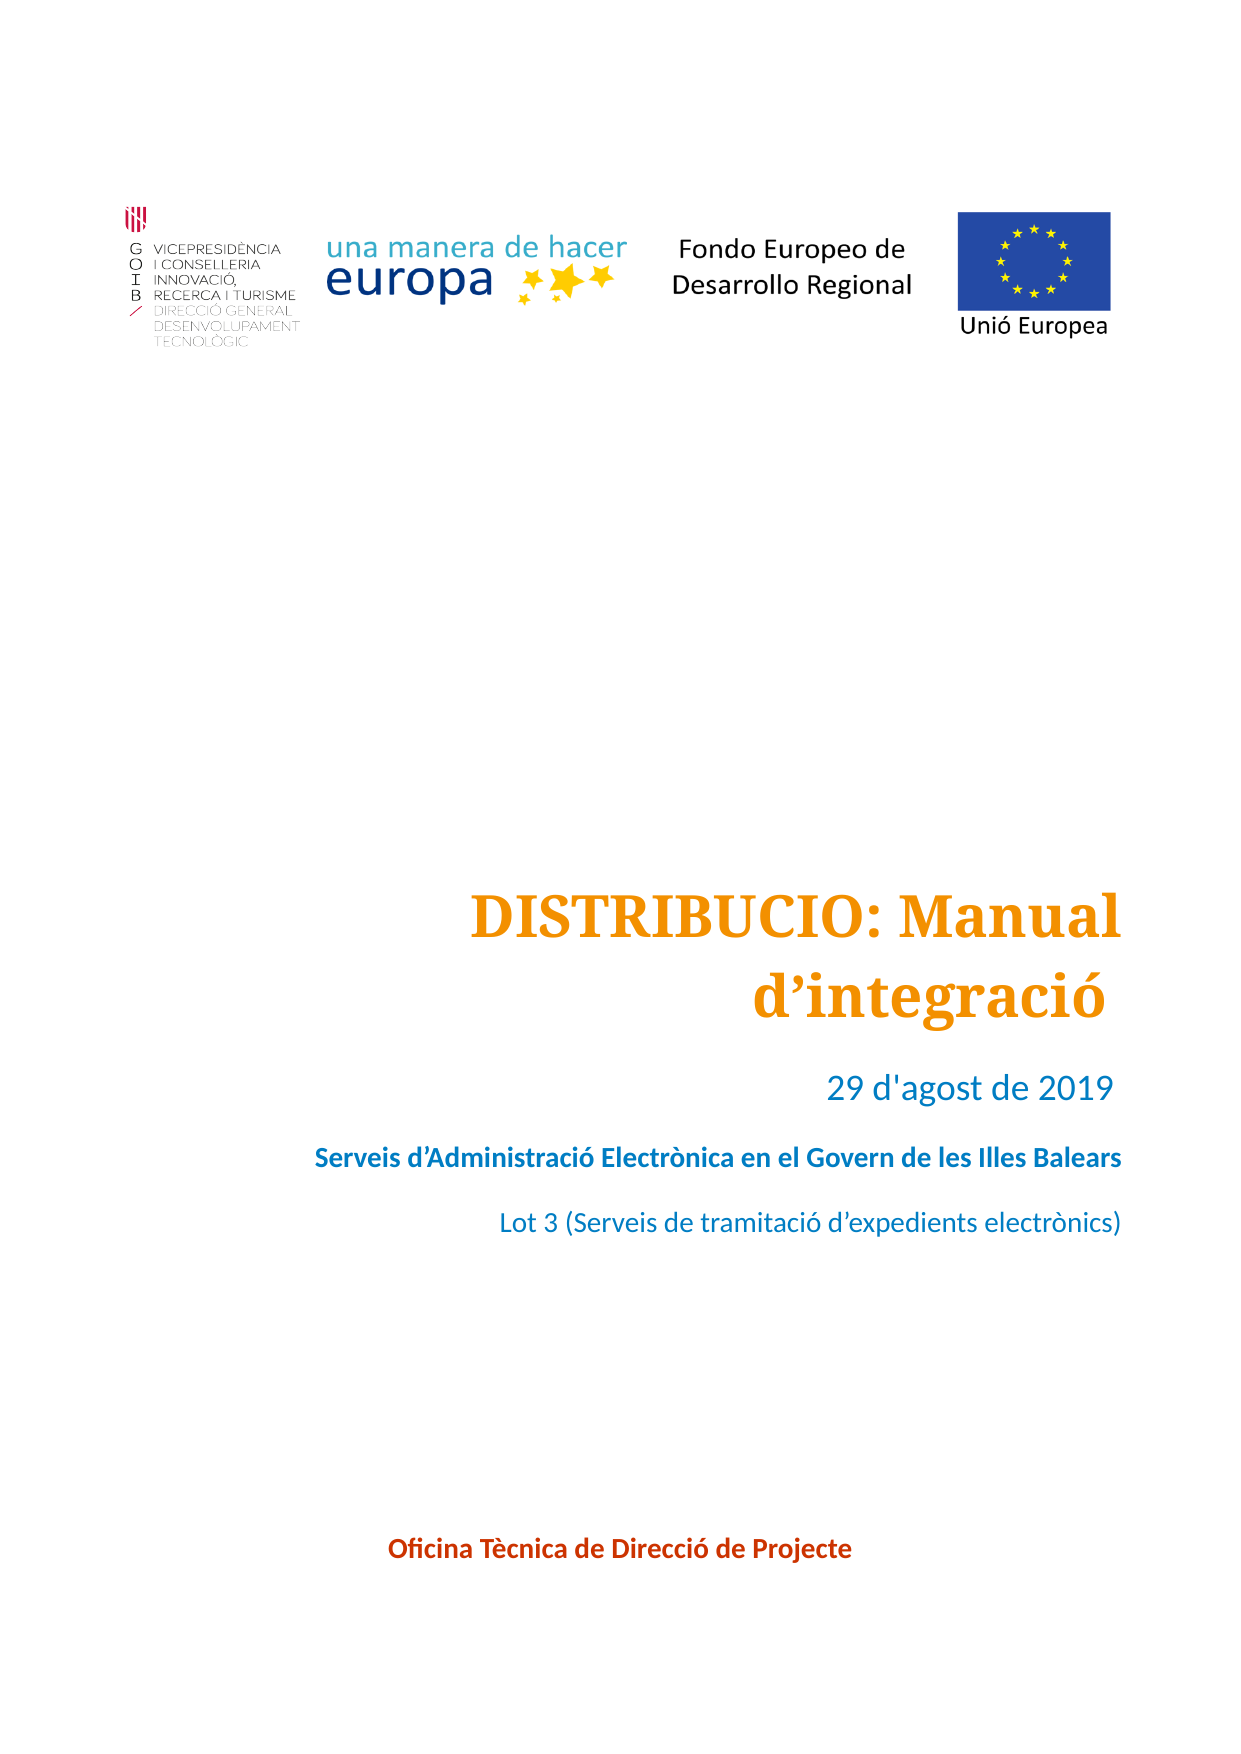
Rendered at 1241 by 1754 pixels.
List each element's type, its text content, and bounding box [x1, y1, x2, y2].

text DISTRIBUCIO: Manual d’integració [118, 875, 1122, 1034]
text Serveis d’Administració Electrònica en el Govern de les Illes Balears [118, 1139, 1122, 1175]
text Lot 3 (Serveis de tramitació d’expedients electrònics) [118, 1204, 1122, 1240]
picture [321, 202, 1122, 352]
text Oficina Tècnica de Direcció de Projecte [118, 1530, 1122, 1565]
text 29 d'agost de 2019 [118, 1064, 1122, 1110]
picture [118, 202, 308, 351]
